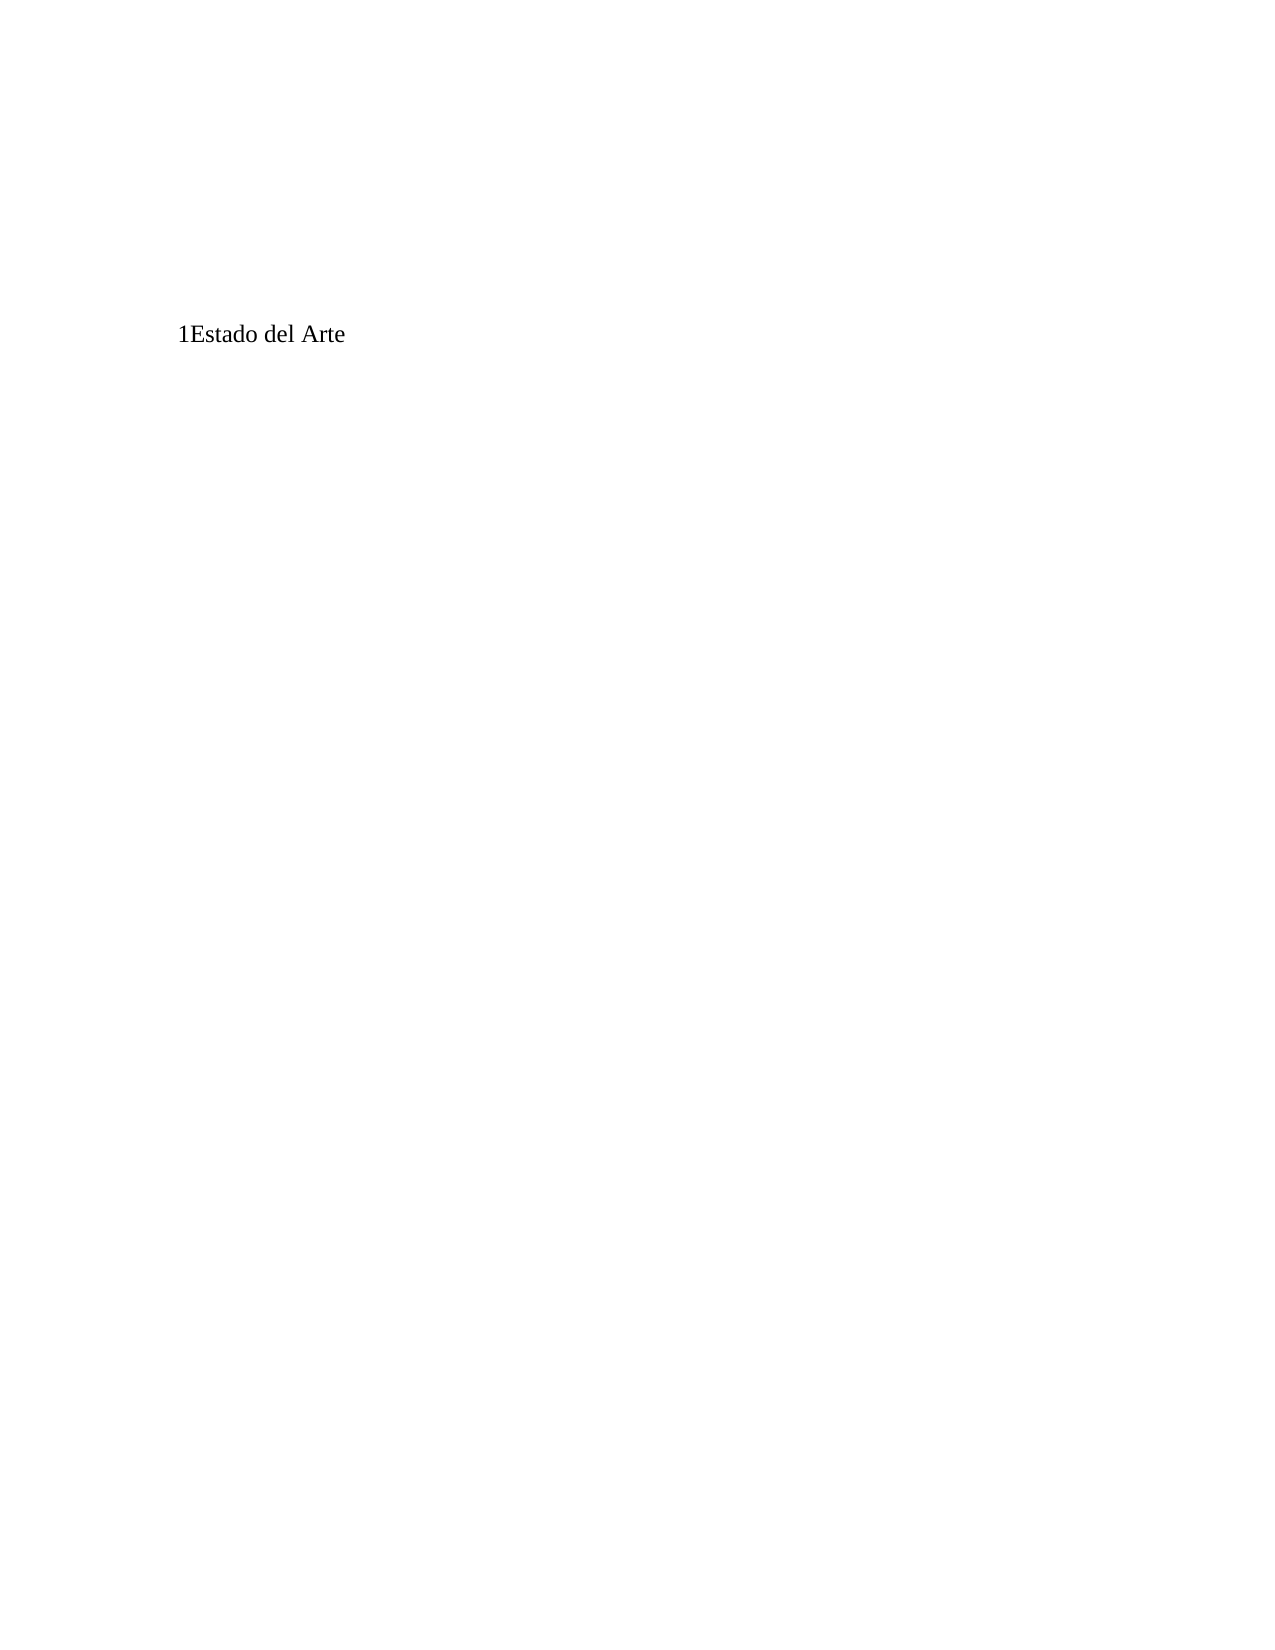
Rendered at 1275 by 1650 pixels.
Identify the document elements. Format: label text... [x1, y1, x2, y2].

list Estado del Arte [177, 319, 1127, 348]
